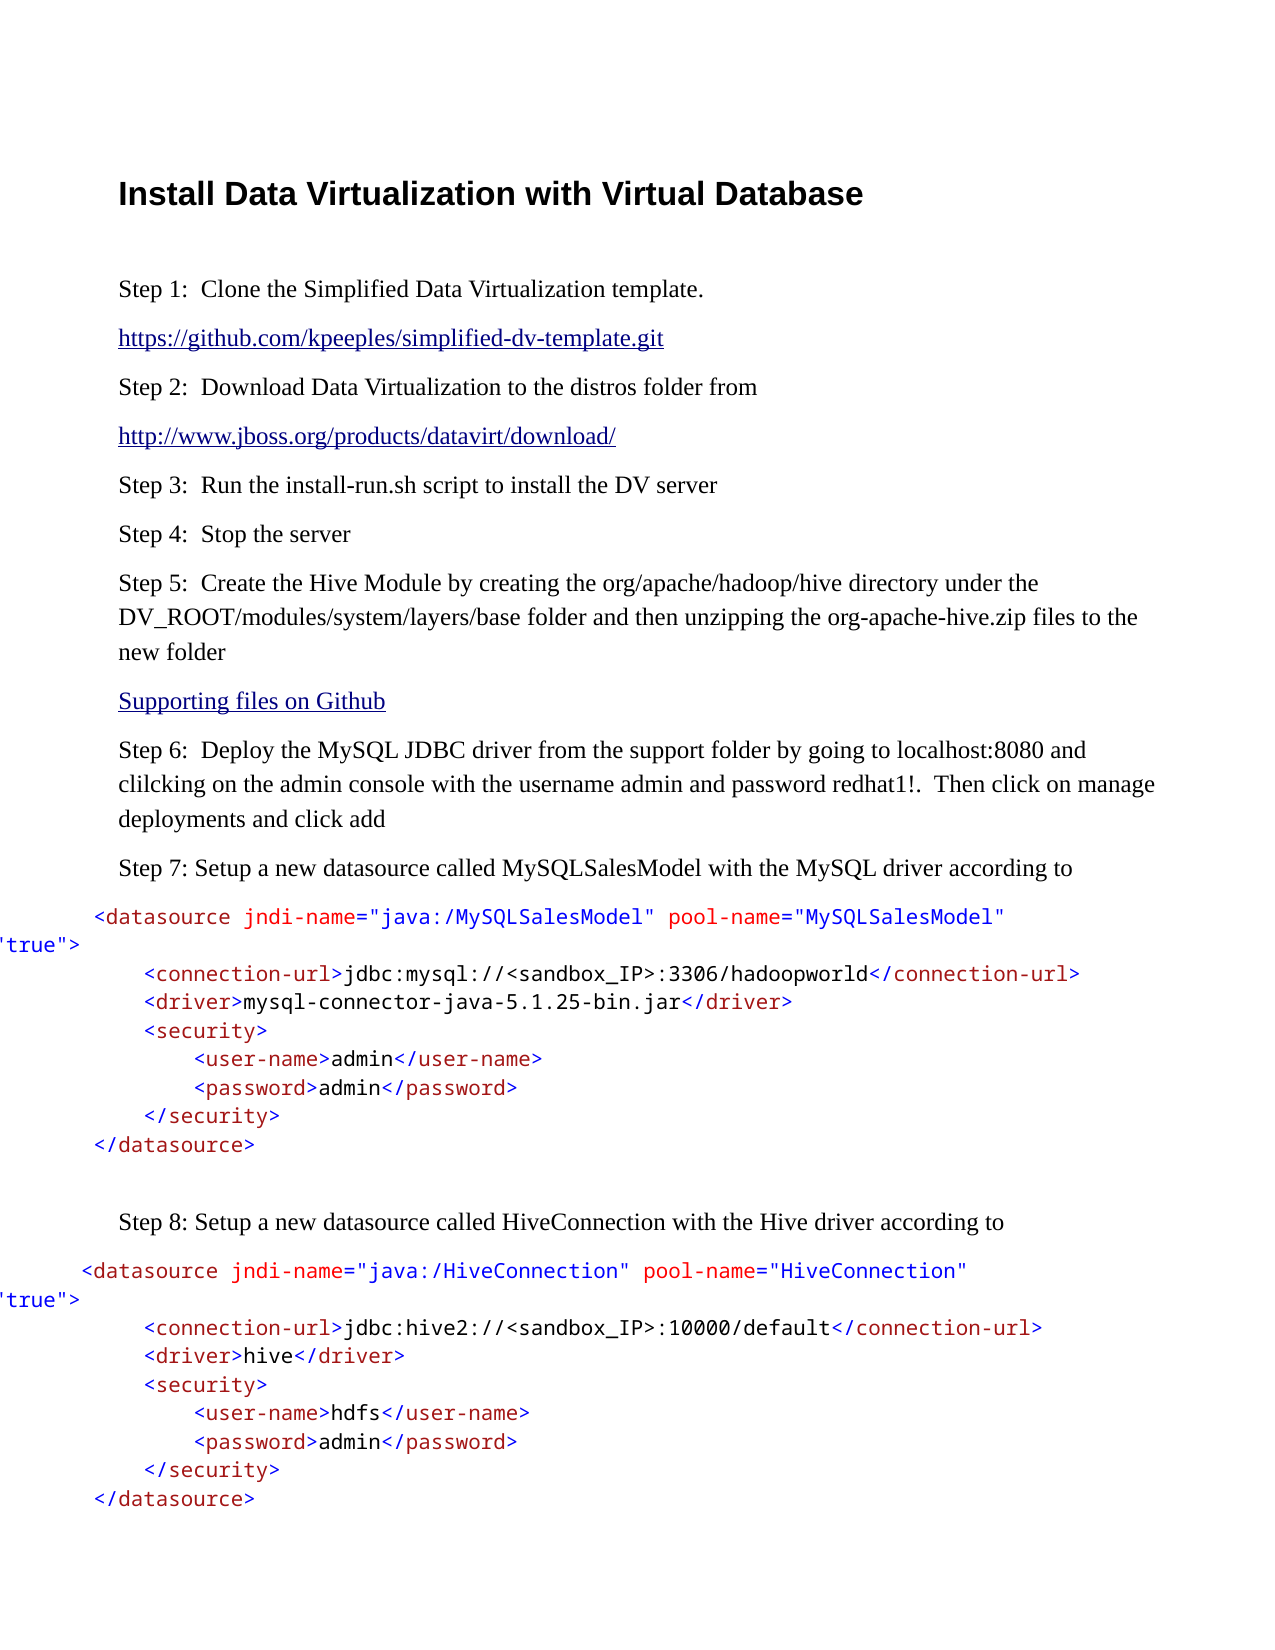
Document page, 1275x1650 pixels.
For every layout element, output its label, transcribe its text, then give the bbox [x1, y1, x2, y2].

text <password>admin</password> [0, 1427, 1157, 1455]
text Step 6: Deploy the MySQL JDBC driver from the support folder by going to localhost:8080 and clilcking on the admin console with the username admin and password redhat1!. Then click on manage deployments and click add [118, 735, 1157, 833]
text </datasource> [0, 1484, 1157, 1512]
text <connection-url>jdbc:mysql://<sandbox_IP>:3306/hadoopworld</connection-url> [0, 959, 1157, 987]
subtitle Install Data Virtualization with Virtual Database [118, 173, 1157, 212]
text Step 1: Clone the Simplified Data Virtualization template. [118, 274, 1157, 302]
text <connection-url>jdbc:hive2://<sandbox_IP>:10000/default</connection-url> [0, 1313, 1157, 1342]
text Step 3: Run the install-run.sh script to install the DV server [118, 470, 1157, 499]
text <security> [0, 1370, 1157, 1398]
text <user-name>admin</user-name> [0, 1044, 1157, 1073]
text Supporting files on Github [118, 686, 1157, 715]
text <datasource jndi-name="java:/HiveConnection" pool-name="HiveConnection" enabled="true"> [0, 1256, 1157, 1313]
text Step 8: Setup a new datasource called HiveConnection with the Hive driver according to [118, 1207, 1157, 1236]
text http://www.jboss.org/products/datavirt/download/ [118, 421, 1157, 449]
text <password>admin</password> [0, 1073, 1157, 1101]
text Step 7: Setup a new datasource called MySQLSalesModel with the MySQL driver according to [118, 853, 1157, 882]
text <driver>mysql-connector-java-5.1.25-bin.jar</driver> [0, 987, 1157, 1016]
text Step 4: Stop the server [118, 519, 1157, 548]
text <driver>hive</driver> [0, 1342, 1157, 1370]
text <datasource jndi-name="java:/MySQLSalesModel" pool-name="MySQLSalesModel" enabled="true"> [0, 902, 1157, 959]
text </security> [0, 1455, 1157, 1484]
text Step 2: Download Data Virtualization to the distros folder from [118, 372, 1157, 401]
text </datasource> [0, 1130, 1157, 1158]
text </security> [0, 1101, 1157, 1130]
text <security> [0, 1016, 1157, 1044]
text https://github.com/kpeeples/simplified-dv-template.git [118, 323, 1157, 351]
text Step 5: Create the Hive Module by creating the org/apache/hadoop/hive directory under the DV_ROOT/modules/system/layers/base folder and then unzipping the org-apache-hive.zip files to the new folder [118, 568, 1157, 666]
text <user-name>hdfs</user-name> [0, 1398, 1157, 1427]
